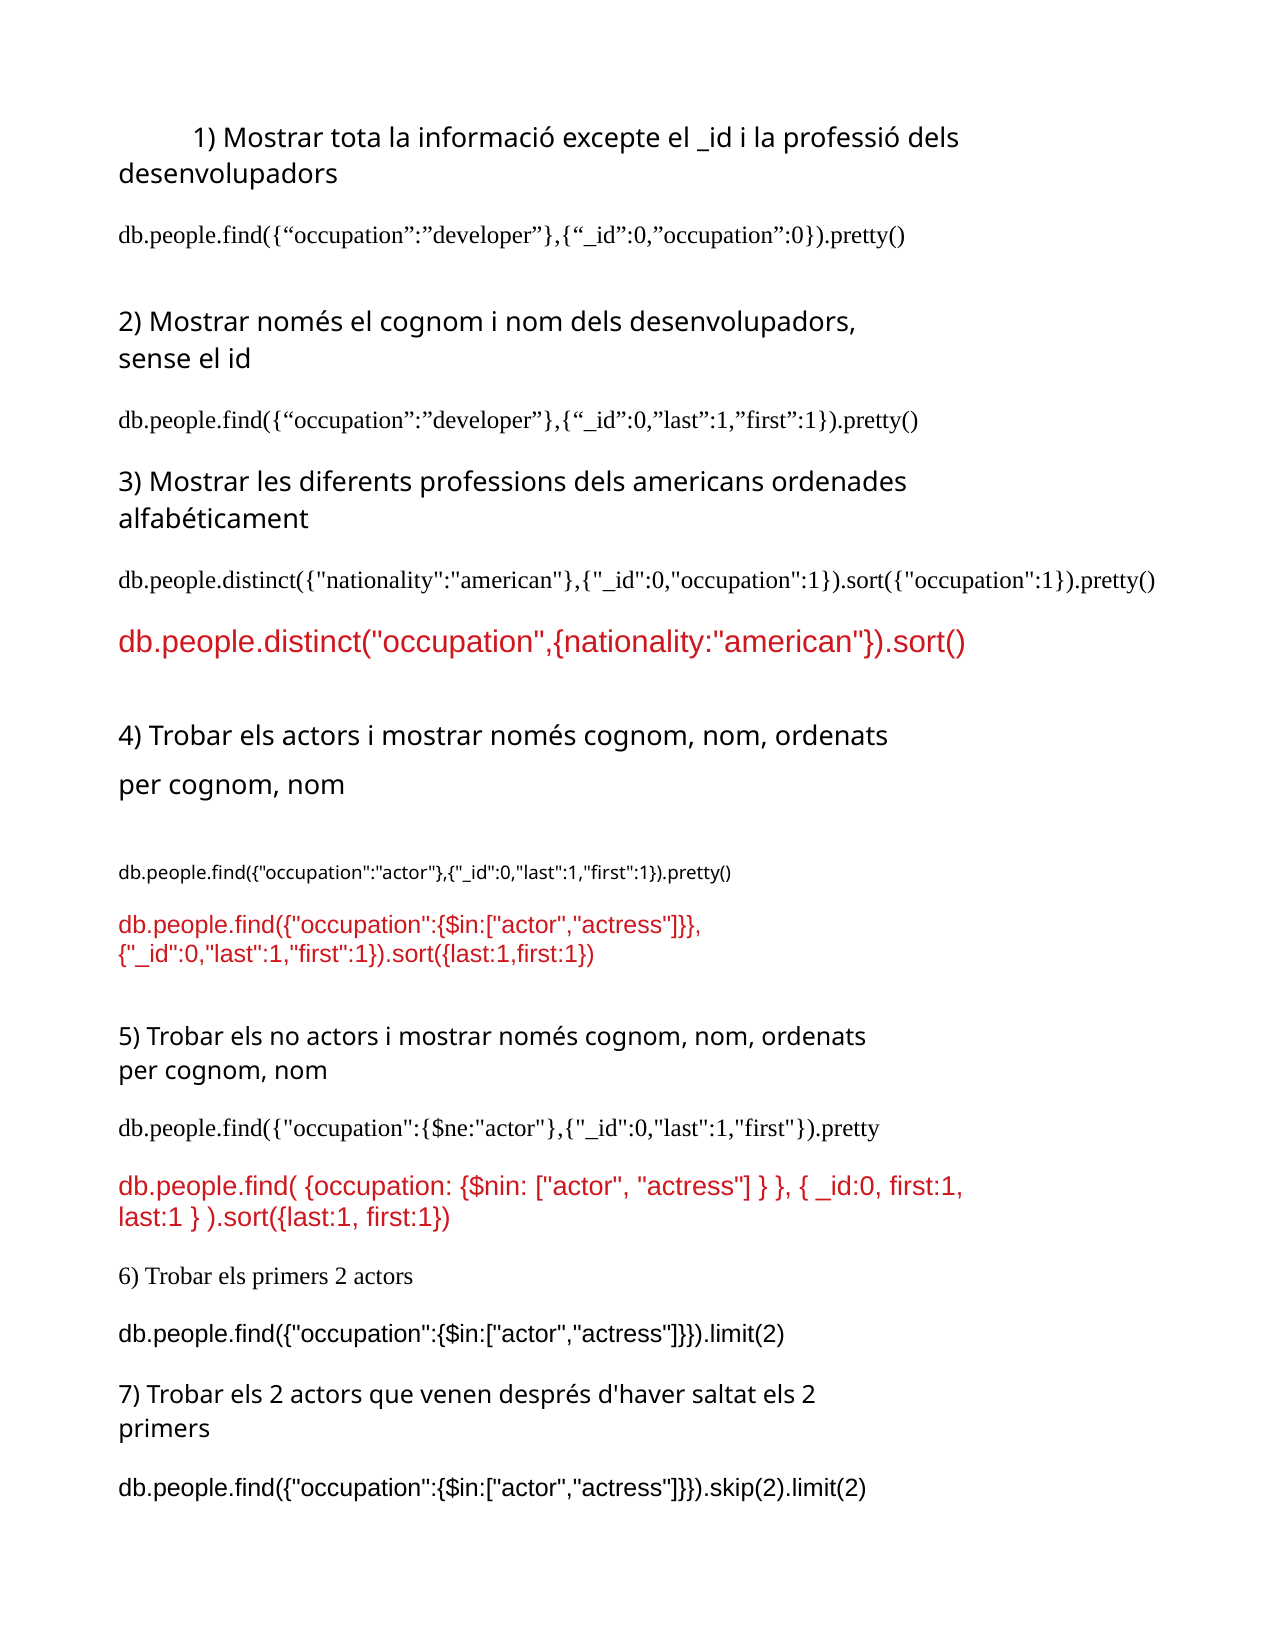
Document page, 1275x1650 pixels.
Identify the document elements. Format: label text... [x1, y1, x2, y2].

text primers [118, 1410, 1157, 1444]
text db.people.find({“occupation”:”developer”},{“_id”:0,”occupation”:0}).pretty() [118, 221, 1157, 249]
text desenvolupadors [118, 155, 1157, 192]
text db.people.distinct({"nationality":"american"},{"_id":0,"occupation":1}).sort({"occupation":1}).pretty() [118, 565, 1157, 594]
text alfabéticament [118, 499, 1157, 536]
text db.people.find({"occupation":{$in:["actor","actress"]}},{"_id":0,"last":1,"first":1}).sort({last:1,first:1}) [118, 910, 1157, 968]
text 5) Trobar els no actors i mostrar només cognom, nom, ordenats [118, 1019, 1157, 1053]
text per cognom, nom [118, 753, 1157, 806]
text 6) Trobar els primers 2 actors [118, 1261, 1157, 1290]
text sense el id [118, 339, 1157, 376]
text db.people.find({"occupation":"actor"},{"_id":0,"last":1,"first":1}).pretty() [118, 859, 1157, 885]
text db.people.find({"occupation":{$in:["actor","actress"]}}).limit(2) [118, 1319, 1157, 1348]
text 2) Mostrar només el cognom i nom dels desenvolupadors, [118, 303, 1157, 339]
text 7) Trobar els 2 actors que venen després d'haver saltat els 2 [118, 1376, 1157, 1410]
text 4) Trobar els actors i mostrar només cognom, nom, ordenats [118, 716, 1157, 753]
text db.people.find({"occupation":{$ne:"actor"},{"_id":0,"last":1,"first"}).pretty [118, 1113, 1157, 1141]
text db.people.find( {occupation: {$nin: ["actor", "actress"] } }, { _id:0, first:1, last:1 } ).sort({last:1, first:1}) [118, 1170, 1157, 1233]
text per cognom, nom [118, 1053, 1157, 1087]
text 1) Mostrar tota la informació excepte el _id i la professió dels [118, 118, 1157, 155]
text 3) Mostrar les diferents professions dels americans ordenades [118, 463, 1157, 499]
text db.people.distinct("occupation",{nationality:"american"}).sort() [118, 623, 1157, 658]
text db.people.find({"occupation":{$in:["actor","actress"]}}).skip(2).limit(2) [118, 1473, 1157, 1502]
text db.people.find({“occupation”:”developer”},{“_id”:0,”last”:1,”first”:1}).pretty() [118, 405, 1157, 434]
